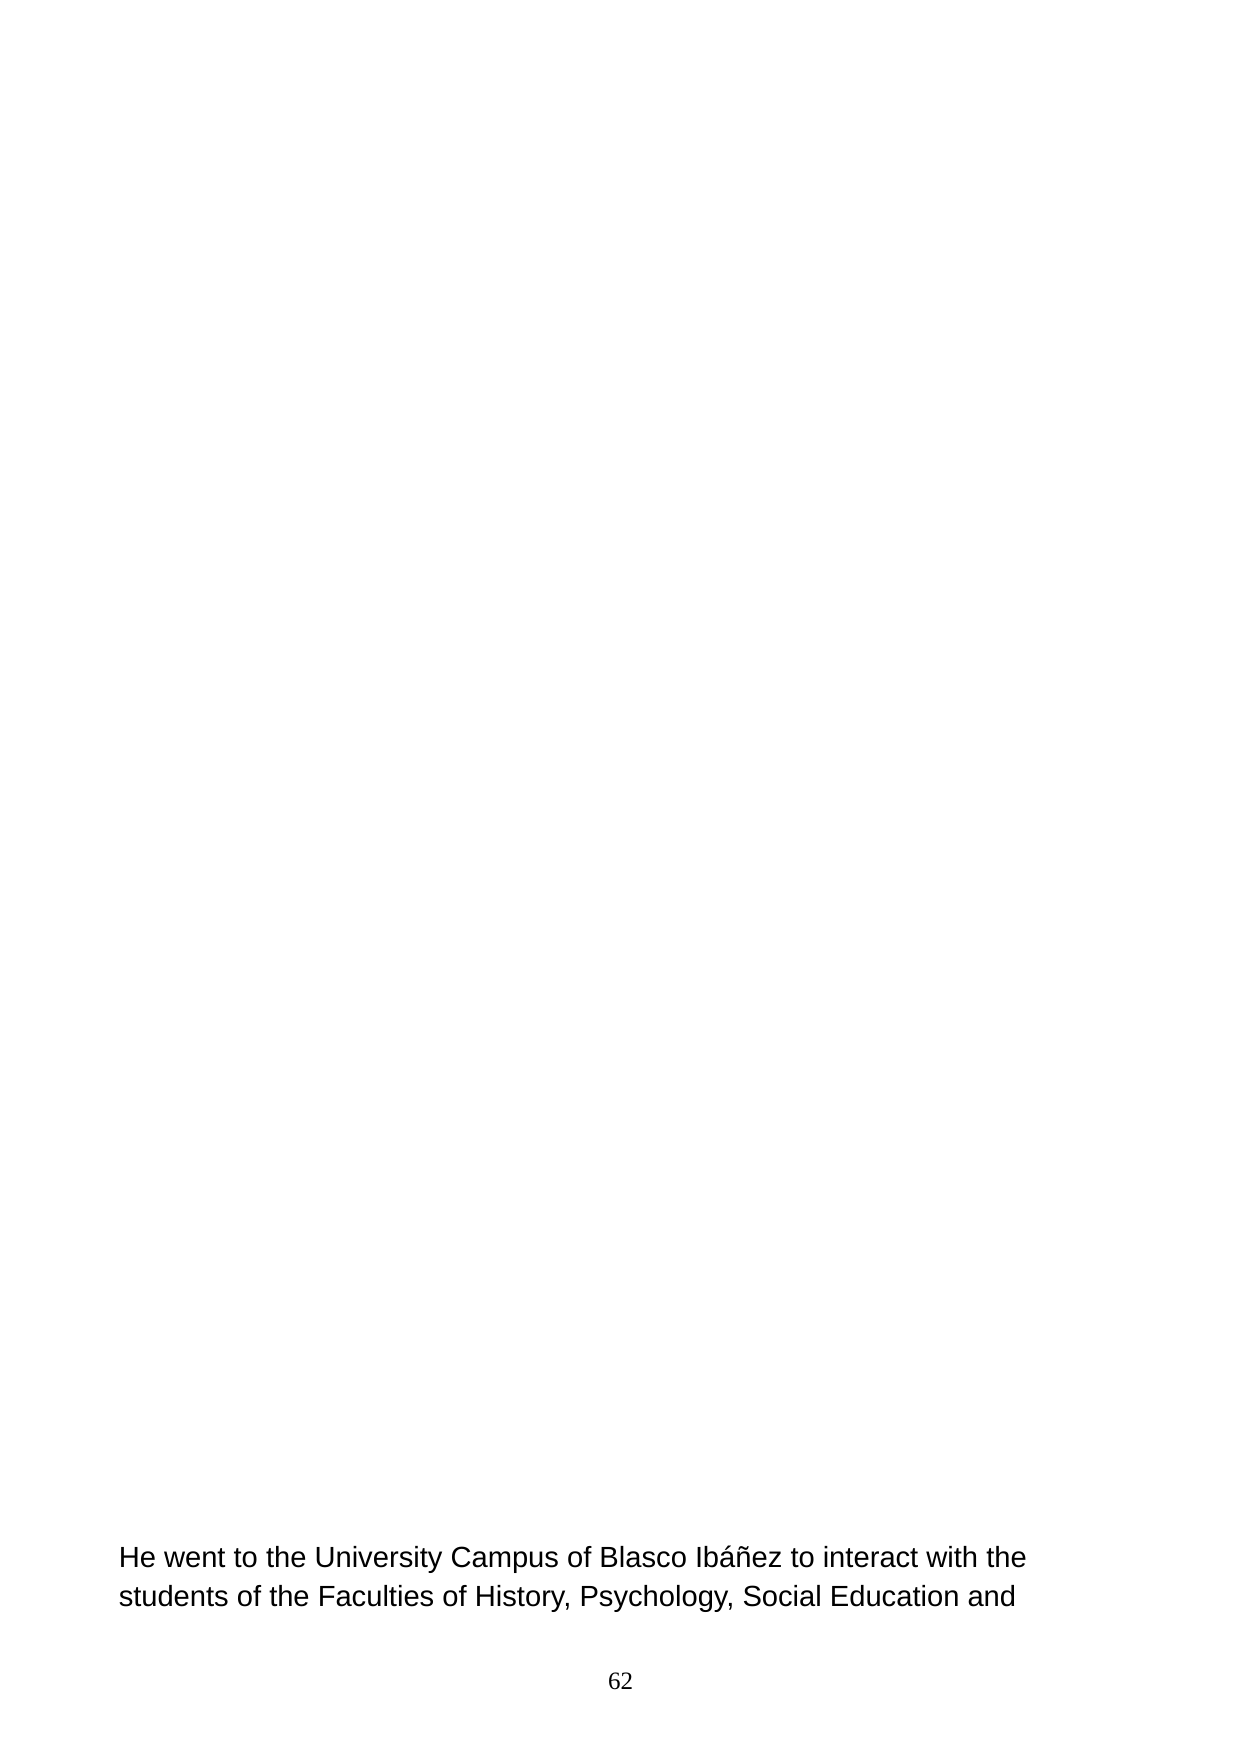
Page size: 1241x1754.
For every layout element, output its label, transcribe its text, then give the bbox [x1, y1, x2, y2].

text He went to the University Campus of Blasco Ibáñez to interact with the students of the Faculties of History, Psychology, Social Education and [118, 118, 1122, 1612]
